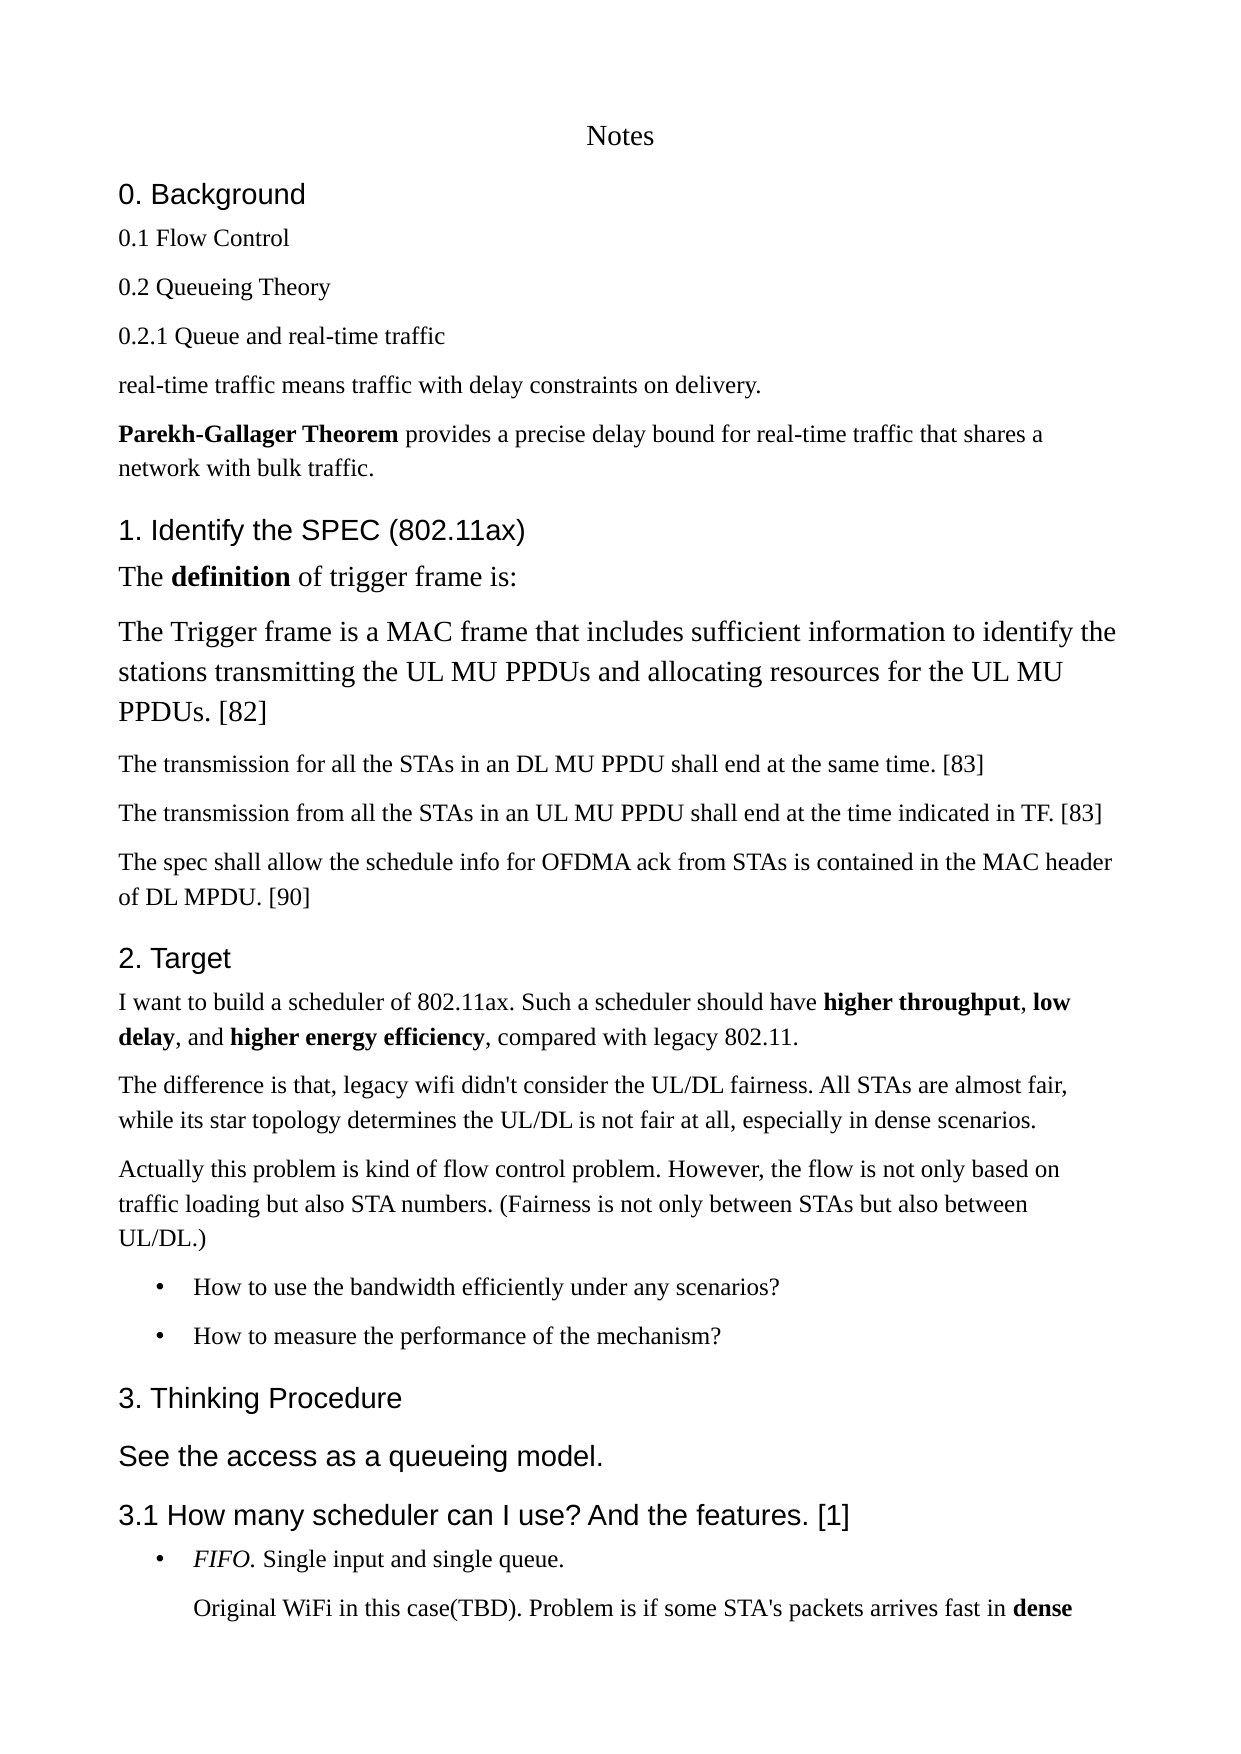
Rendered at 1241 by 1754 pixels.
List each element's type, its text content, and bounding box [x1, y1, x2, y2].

text Actually this problem is kind of flow control problem. However, the flow is not only based on traffic loading but also STA numbers. (Fairness is not only between STAs but also between UL/DL.) [118, 1154, 1122, 1252]
text The transmission for all the STAs in an DL MU PPDU shall end at the same time. [83] [118, 749, 1122, 778]
subtitle 3.1 How many scheduler can I use? And the features. [1] [118, 1498, 1122, 1531]
text Parekh-Gallager Theorem provides a precise delay bound for real-time traffic that shares a network with bulk traffic. [118, 419, 1122, 482]
subtitle 0. Background [118, 177, 1122, 210]
text real-time traffic means traffic with delay constraints on delivery. [118, 370, 1122, 399]
text The definition of trigger frame is: [118, 559, 1122, 592]
list How to measure the performance of the mechanism? [156, 1321, 1122, 1350]
subtitle 1. Identify the SPEC (802.11ax) [118, 513, 1122, 546]
list Original WiFi in this case(TBD). Problem is if some STA's packets arrives fast in dense [156, 1593, 1122, 1622]
text The difference is that, legacy wifi didn't consider the UL/DL fairness. All STAs are almost fair, while its star topology determines the UL/DL is not fair at all, especially in dense scenarios. [118, 1071, 1122, 1134]
text Notes [118, 118, 1122, 152]
list How to use the bandwidth efficiently under any scenarios? [156, 1272, 1122, 1301]
text 0.2 Queueing Theory [118, 272, 1122, 301]
text 0.1 Flow Control [118, 223, 1122, 251]
text The spec shall allow the schedule info for OFDMA ack from STAs is contained in the MAC header of DL MPDU. [90] [118, 847, 1122, 910]
subtitle 3. Thinking Procedure [118, 1381, 1122, 1414]
text The Trigger frame is a MAC frame that includes sufficient information to identify the stations transmitting the UL MU PPDUs and allocating resources for the UL MU PPDUs. [82] [118, 614, 1122, 728]
text I want to build a scheduler of 802.11ax. Such a scheduler should have higher throughput, low delay, and higher energy efficiency, compared with legacy 802.11. [118, 987, 1122, 1050]
text 0.2.1 Queue and real-time traffic [118, 321, 1122, 349]
text The transmission from all the STAs in an UL MU PPDU shall end at the time indicated in TF. [83] [118, 798, 1122, 827]
subtitle 2. Target [118, 941, 1122, 974]
list FIFO. Single input and single queue. [156, 1544, 1122, 1573]
subtitle See the access as a queueing model. [118, 1439, 1122, 1473]
